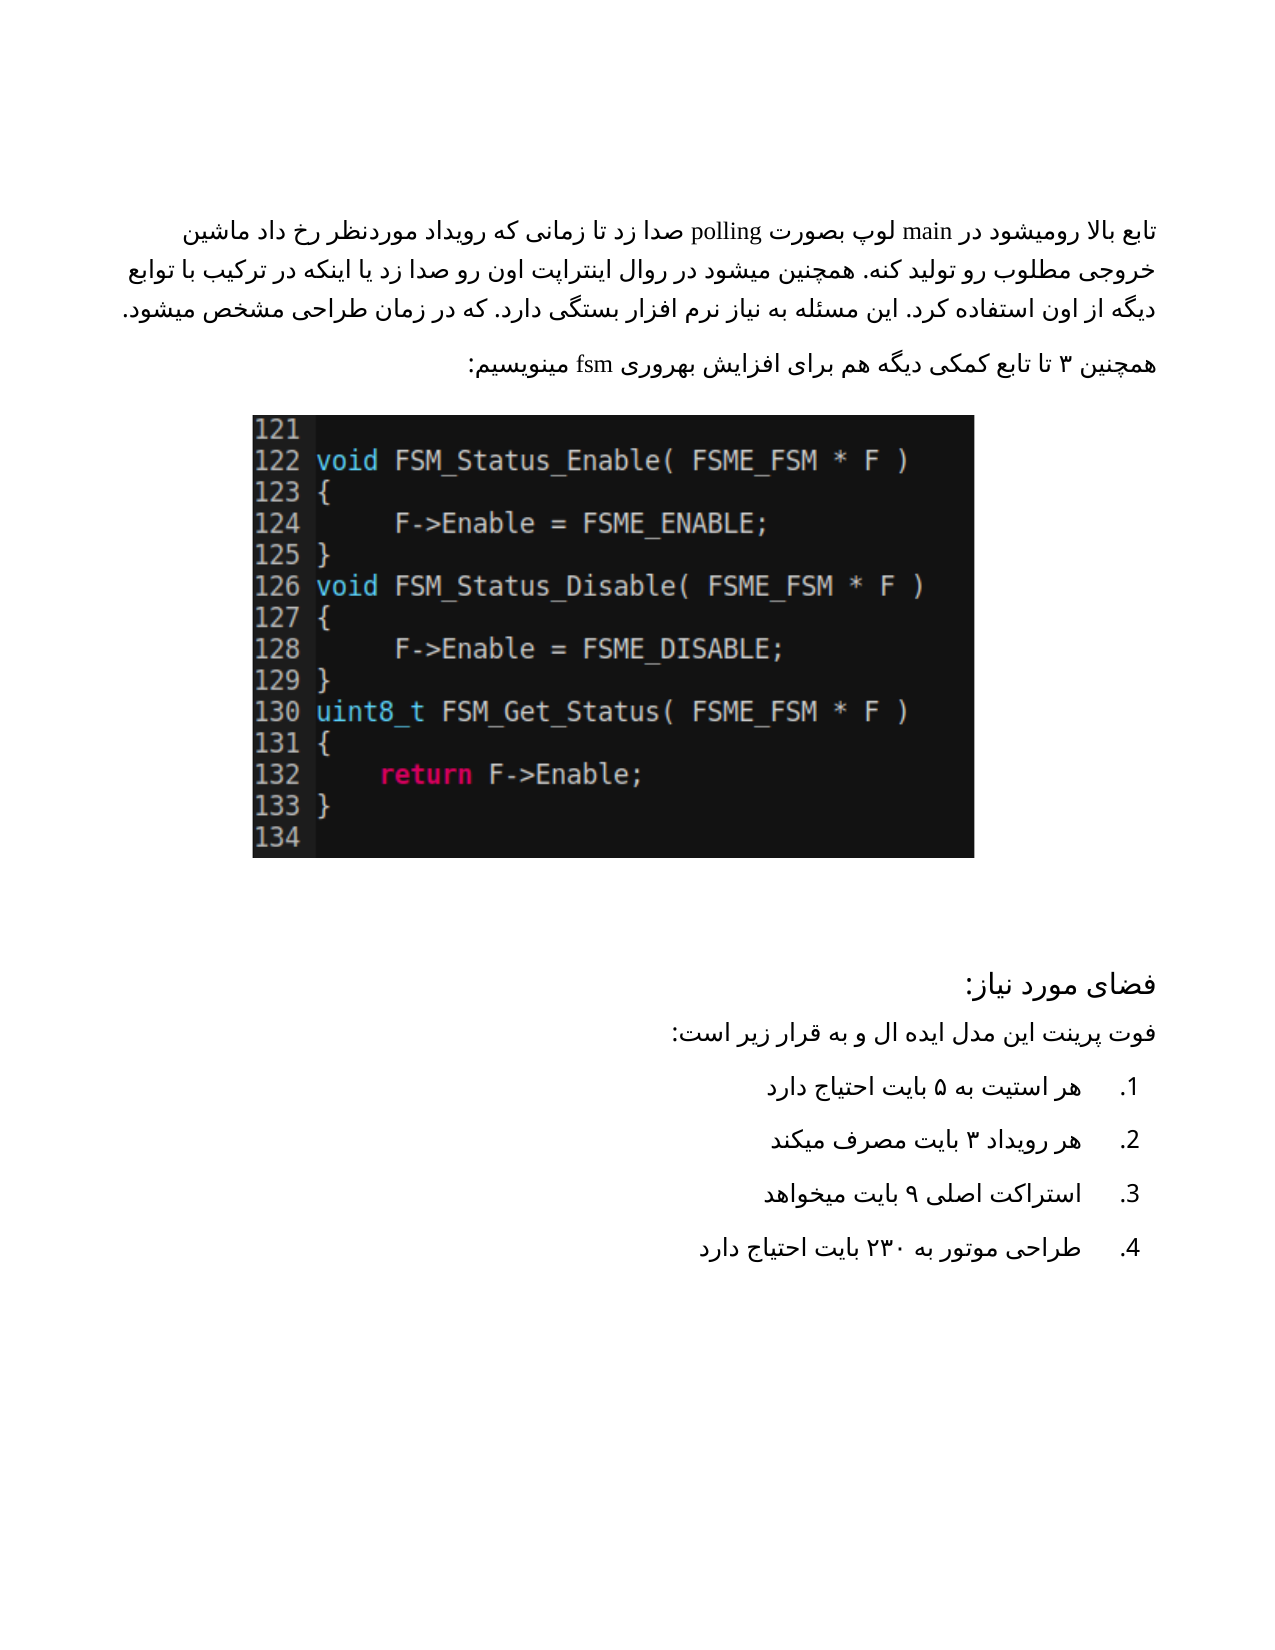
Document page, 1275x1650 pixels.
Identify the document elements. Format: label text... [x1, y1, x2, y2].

text تابع بالا رومیشود در main لوپ بصورت polling صدا زد تا زمانی که رویداد موردنظر رخ داد ماشین خروجی مطلوب رو تولید کنه. همچنین میشود در روال اینتراپت اون رو صدا زد یا اینکه در ترکیب با توابع دیگه از اون استفاده کرد. این مسئله به نیاز نرم افزار بستگی دارد. که در زمان طراحی مشخص میشود. [118, 216, 1157, 328]
list طراحی موتور به ۲۳۰ بایت احتیاج دارد [118, 1233, 1119, 1266]
text فوت پرینت این مدل ایده ال و به قرار زیر است: [118, 1019, 1157, 1052]
text همچنین ۳ تا تابع کمکی دیگه هم برای افزایش بهروری fsm مینویسیم: [118, 349, 1157, 382]
list استراکت اصلی ۹ بایت میخواهد [118, 1180, 1119, 1212]
list هر استیت به ۵ بایت احتیاج دارد [118, 1073, 1119, 1105]
picture [252, 415, 975, 858]
list هر رویداد ۳ بایت مصرف میکند [118, 1126, 1119, 1159]
subtitle فضای مورد نیاز: [118, 968, 1157, 1006]
